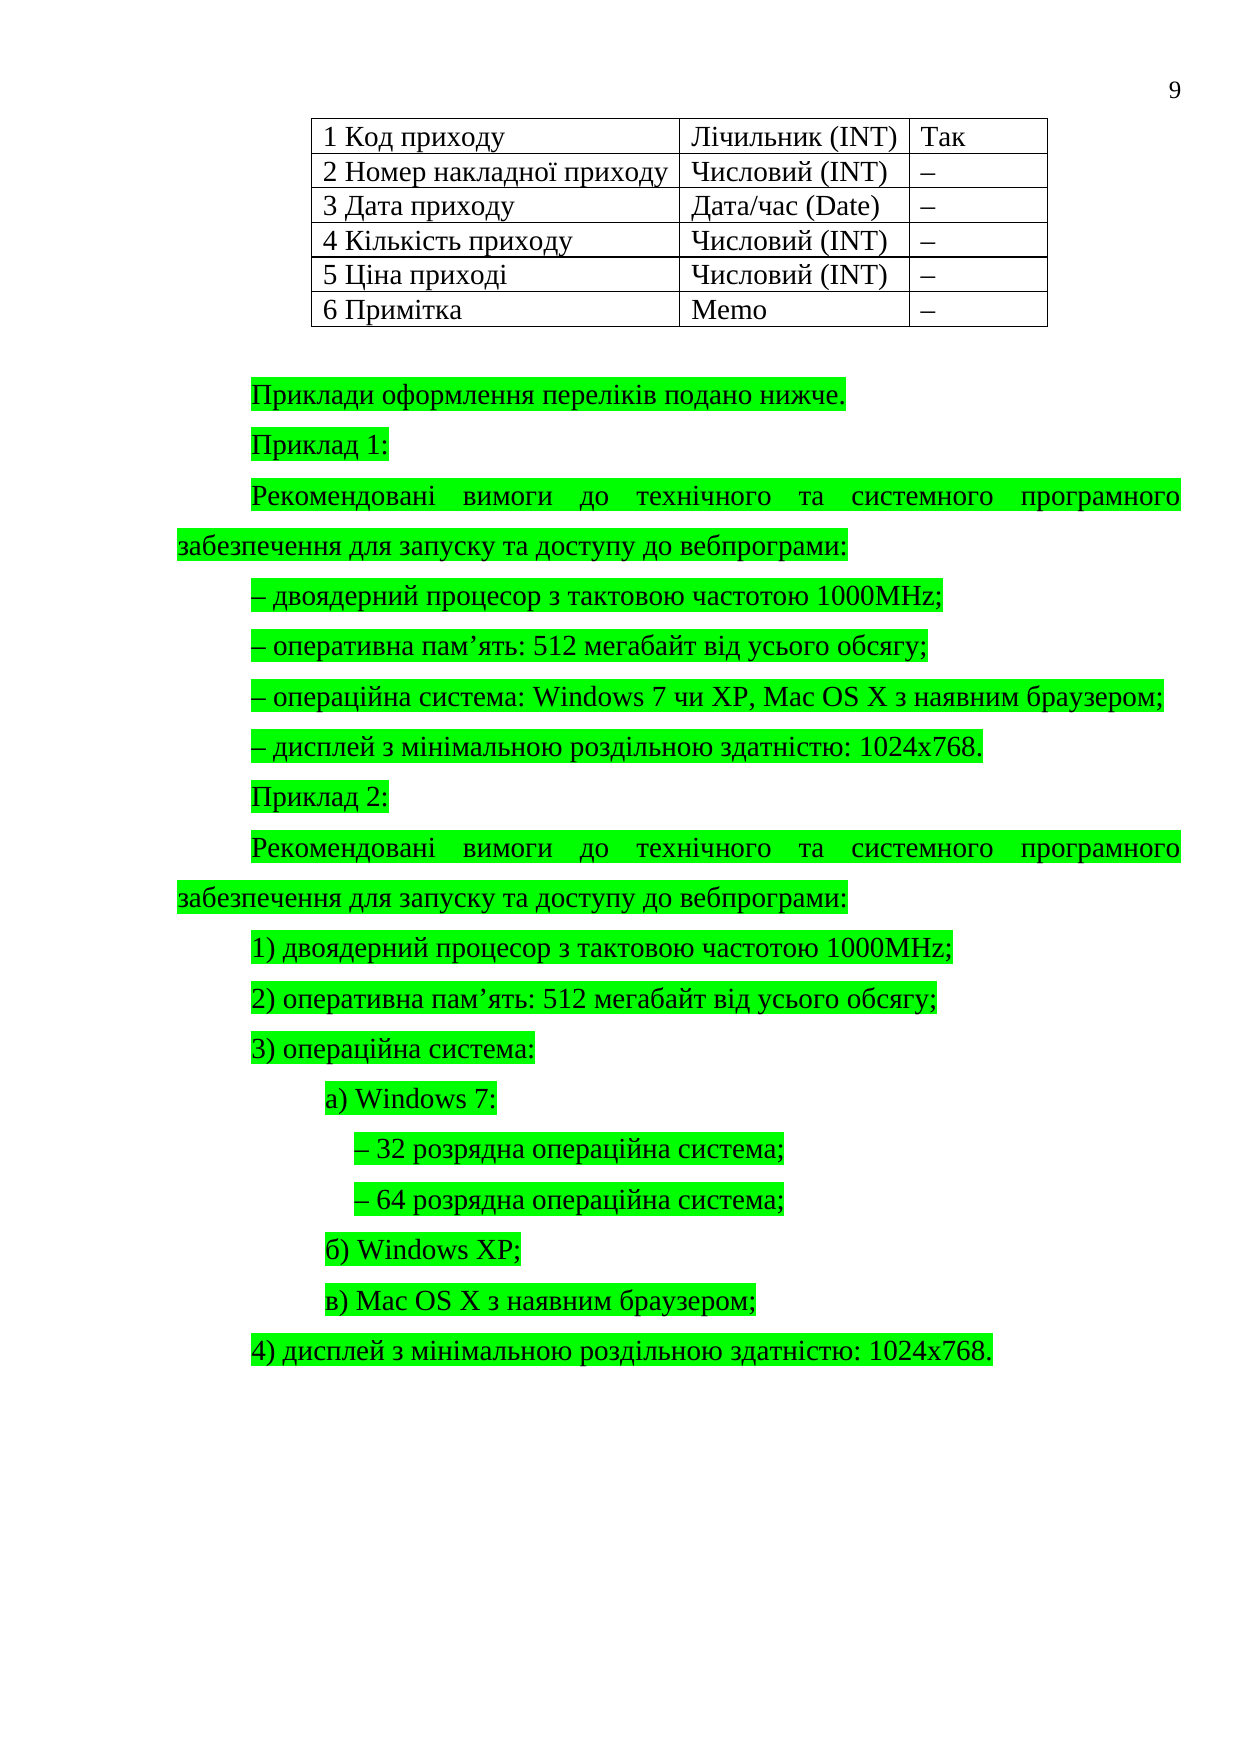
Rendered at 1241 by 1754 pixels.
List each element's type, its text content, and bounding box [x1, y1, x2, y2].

table_cell – [910, 292, 1047, 326]
table_cell – [910, 258, 1047, 291]
text 3) операційна система: [177, 1031, 1181, 1064]
table_cell Дата/час (Date) [680, 188, 909, 222]
table_cell 6 Примітка [312, 292, 679, 326]
text Рекомендовані вимоги до технічного та системного програмного забезпечення для запуску та доступу до вебпрограми: [177, 830, 1181, 914]
text б) Windows XP; [251, 1232, 1181, 1266]
table_cell Лічильник (INT) [680, 119, 909, 153]
table_cell Так [910, 119, 1047, 153]
table_cell – [910, 154, 1047, 187]
table_cell 5 Ціна приході [312, 258, 679, 291]
text Рекомендовані вимоги до технічного та системного програмного забезпечення для запуску та доступу до вебпрограми: [177, 478, 1181, 561]
text Приклади оформлення переліків подано нижче. [177, 377, 1181, 411]
text – 64 розрядна операційна система; [251, 1182, 1181, 1216]
text Приклад 1: [177, 427, 1181, 461]
text а) Windows 7: [251, 1081, 1181, 1115]
text в) Mac OS X з наявним браузером; [251, 1283, 1181, 1316]
table_cell 3 Дата приходу [312, 188, 679, 222]
table_cell 2 Номер накладної приходу [312, 154, 679, 187]
table_cell Memo [680, 292, 909, 326]
text – дисплей з мінімальною роздільною здатністю: 1024х768. [177, 729, 1181, 763]
text 2) оперативна пам’ять: 512 мегабайт від усього обсягу; [251, 981, 1181, 1014]
text – операційна система: Windows 7 чи XP, Mac OS X з наявним браузером; [177, 679, 1181, 712]
text – 32 розрядна операційна система; [251, 1132, 1181, 1165]
text 1) двоядерний процесор з тактовою частотою 1000MHz; [177, 930, 1181, 964]
table_cell Числовий (INT) [680, 154, 909, 187]
table_cell 4 Кількість приходу [312, 223, 679, 256]
text – оперативна пам’ять: 512 мегабайт від усього обсягу; [251, 628, 1181, 662]
table_cell 1 Код приходу [312, 119, 679, 153]
table_cell Числовий (INT) [680, 223, 909, 256]
table_cell – [910, 188, 1047, 222]
text – двоядерний процесор з тактовою частотою 1000MHz; [177, 578, 1181, 612]
text Приклад 2: [177, 779, 1181, 813]
text 4) дисплей з мінімальною роздільною здатністю: 1024х768. [177, 1333, 1181, 1366]
table_cell Числовий (INT) [680, 258, 909, 291]
table_cell – [910, 223, 1047, 256]
